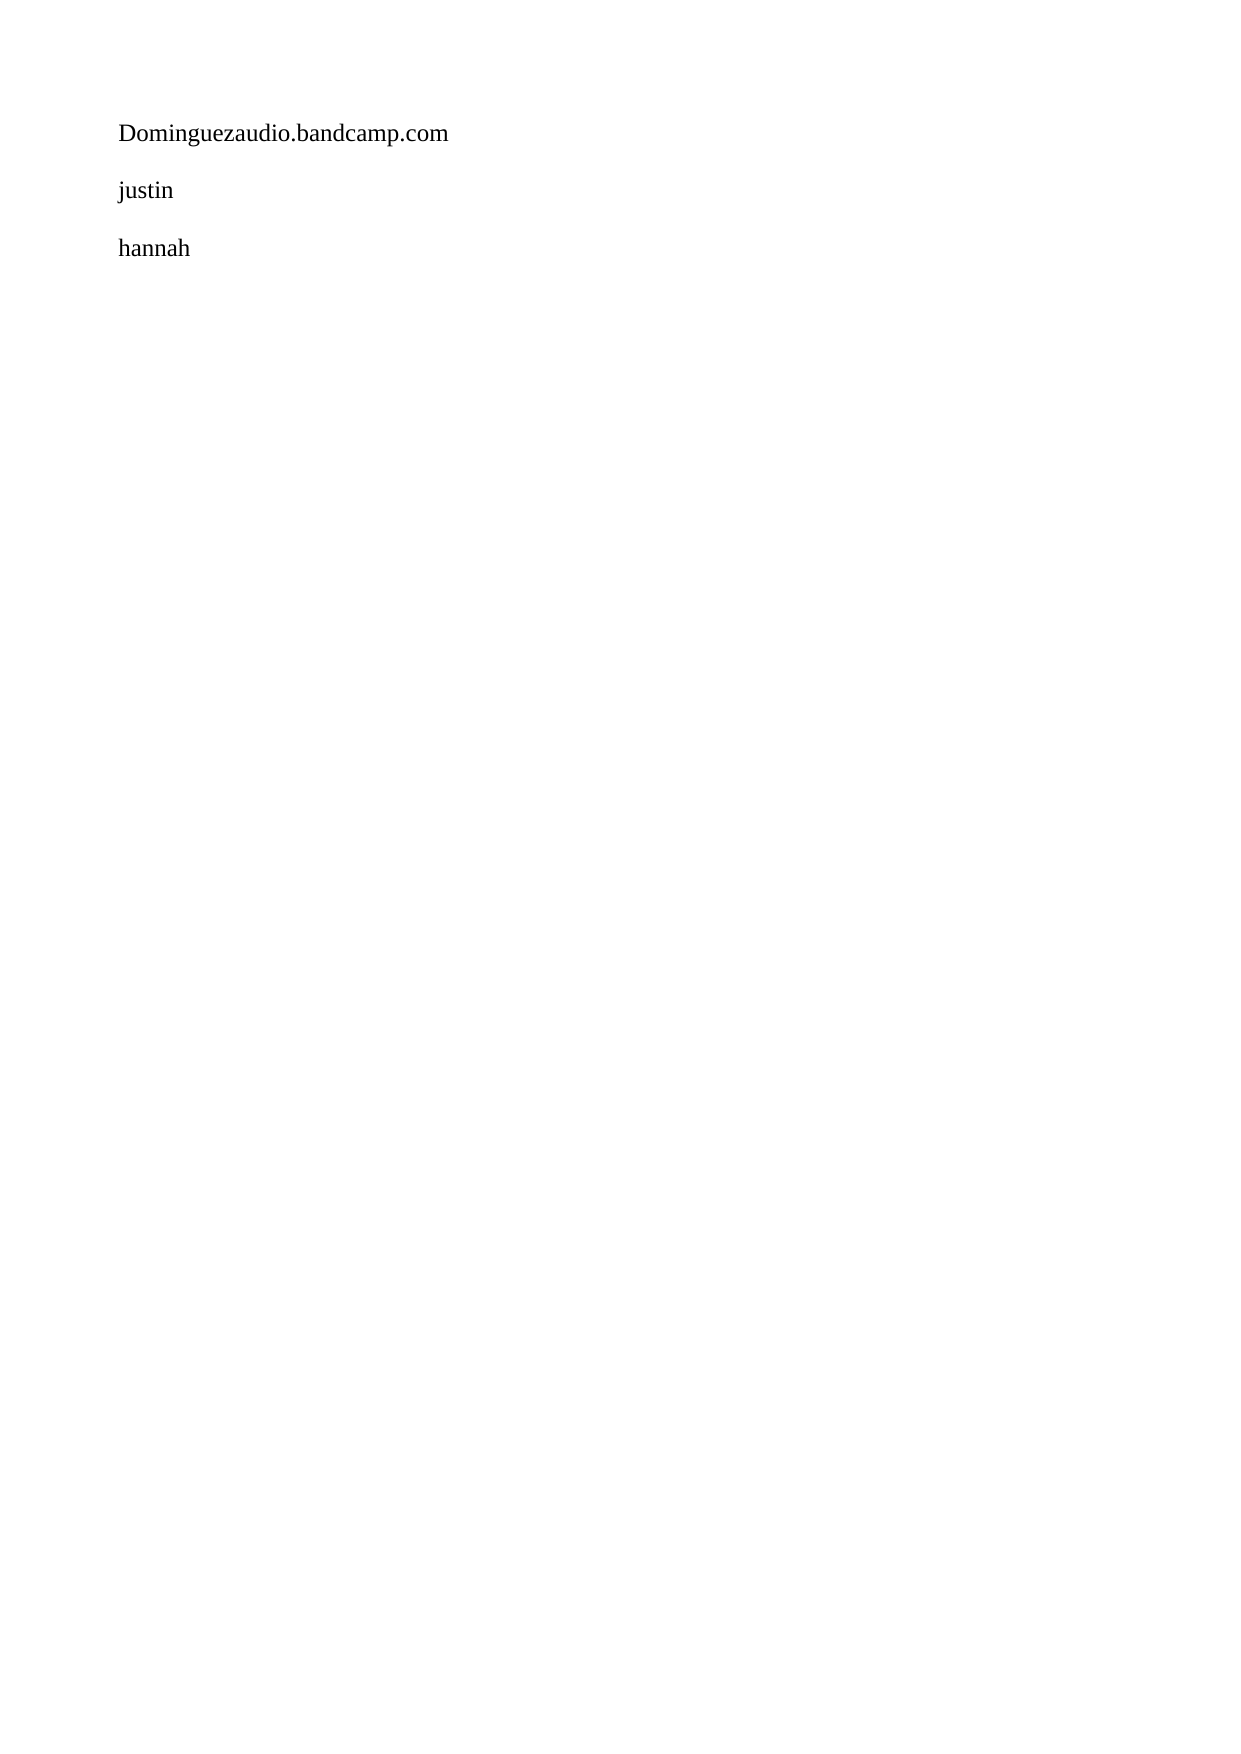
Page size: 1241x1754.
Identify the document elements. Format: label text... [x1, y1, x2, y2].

text Dominguezaudio.bandcamp.com [118, 118, 1122, 147]
text hannah [118, 233, 1122, 262]
text justin [118, 176, 1122, 204]
